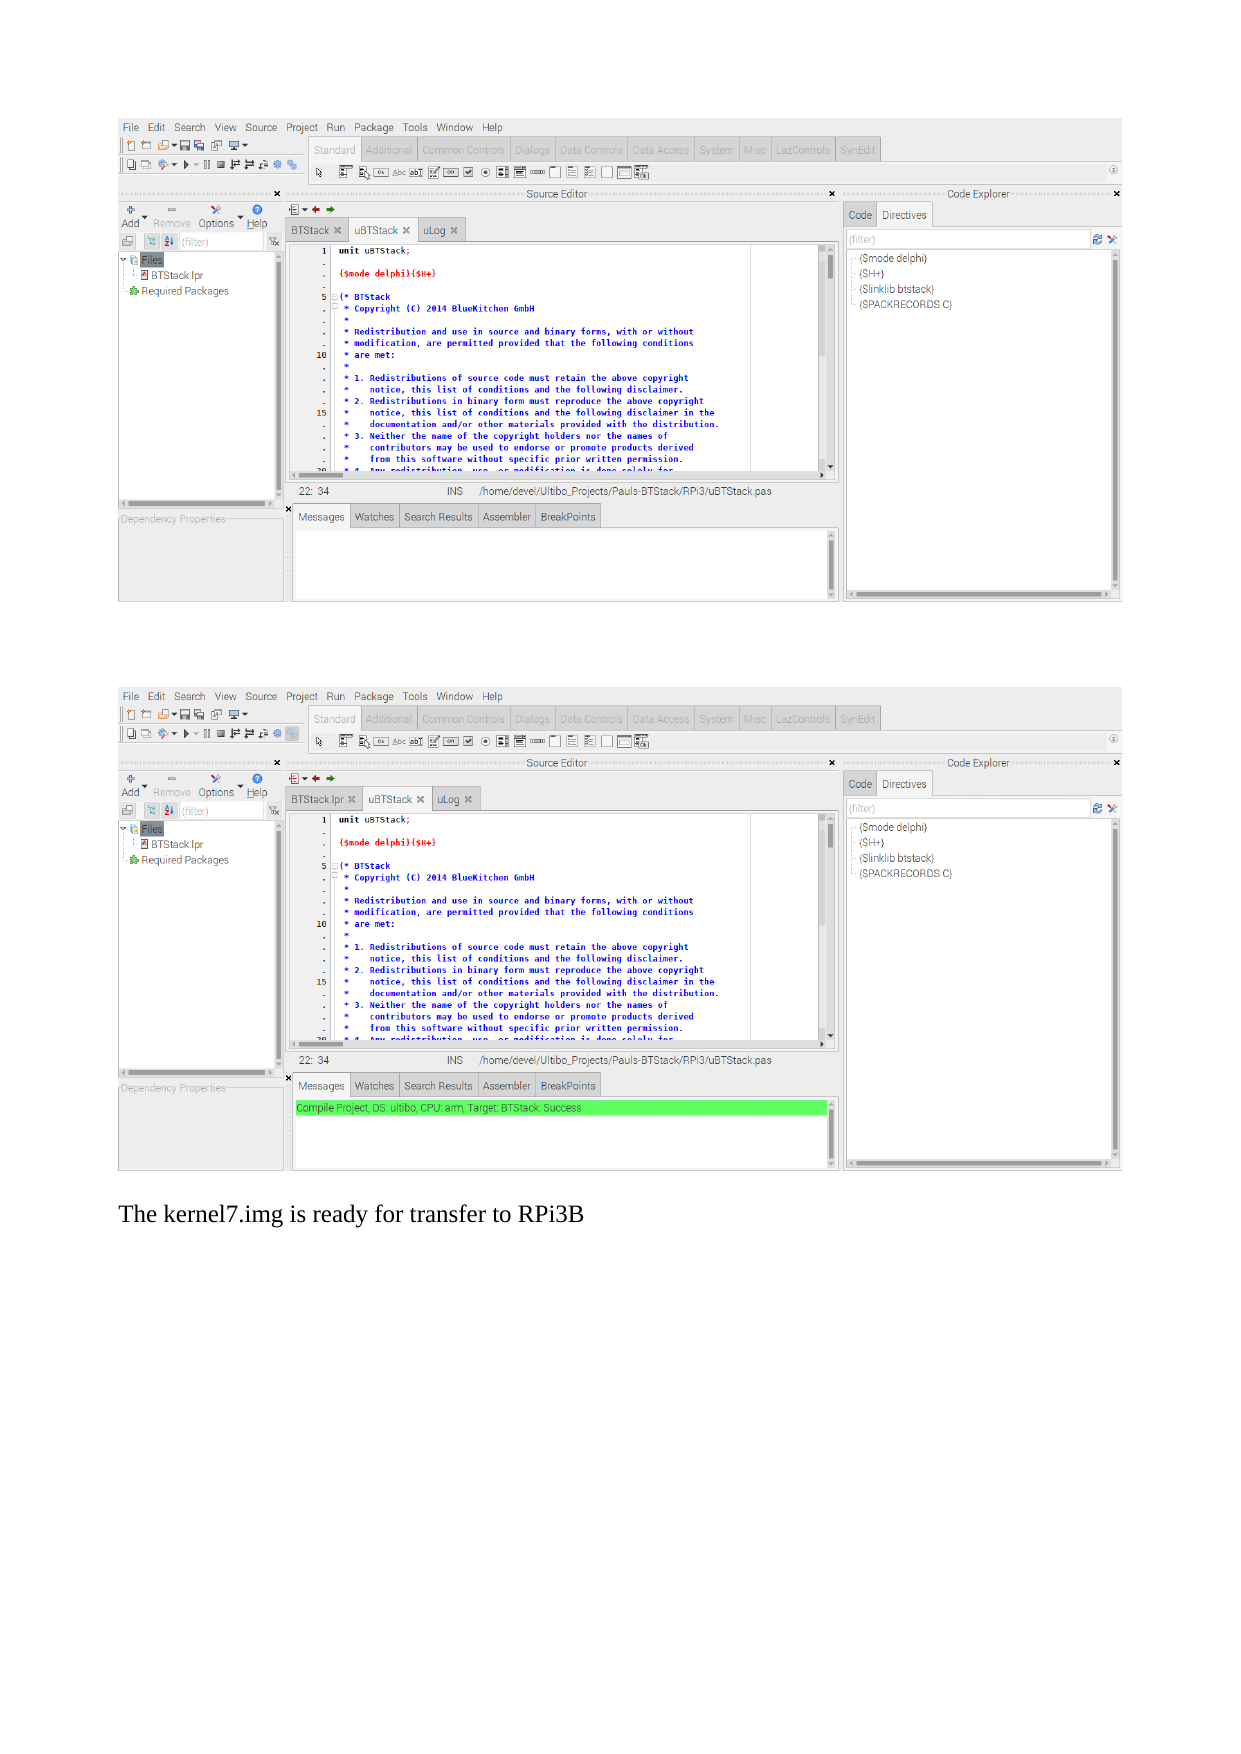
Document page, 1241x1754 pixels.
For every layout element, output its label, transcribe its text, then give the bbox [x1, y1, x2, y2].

text The kernel7.img is ready for transfer to RPi3B [118, 1199, 1122, 1228]
picture [118, 118, 1123, 602]
picture [118, 687, 1123, 1171]
